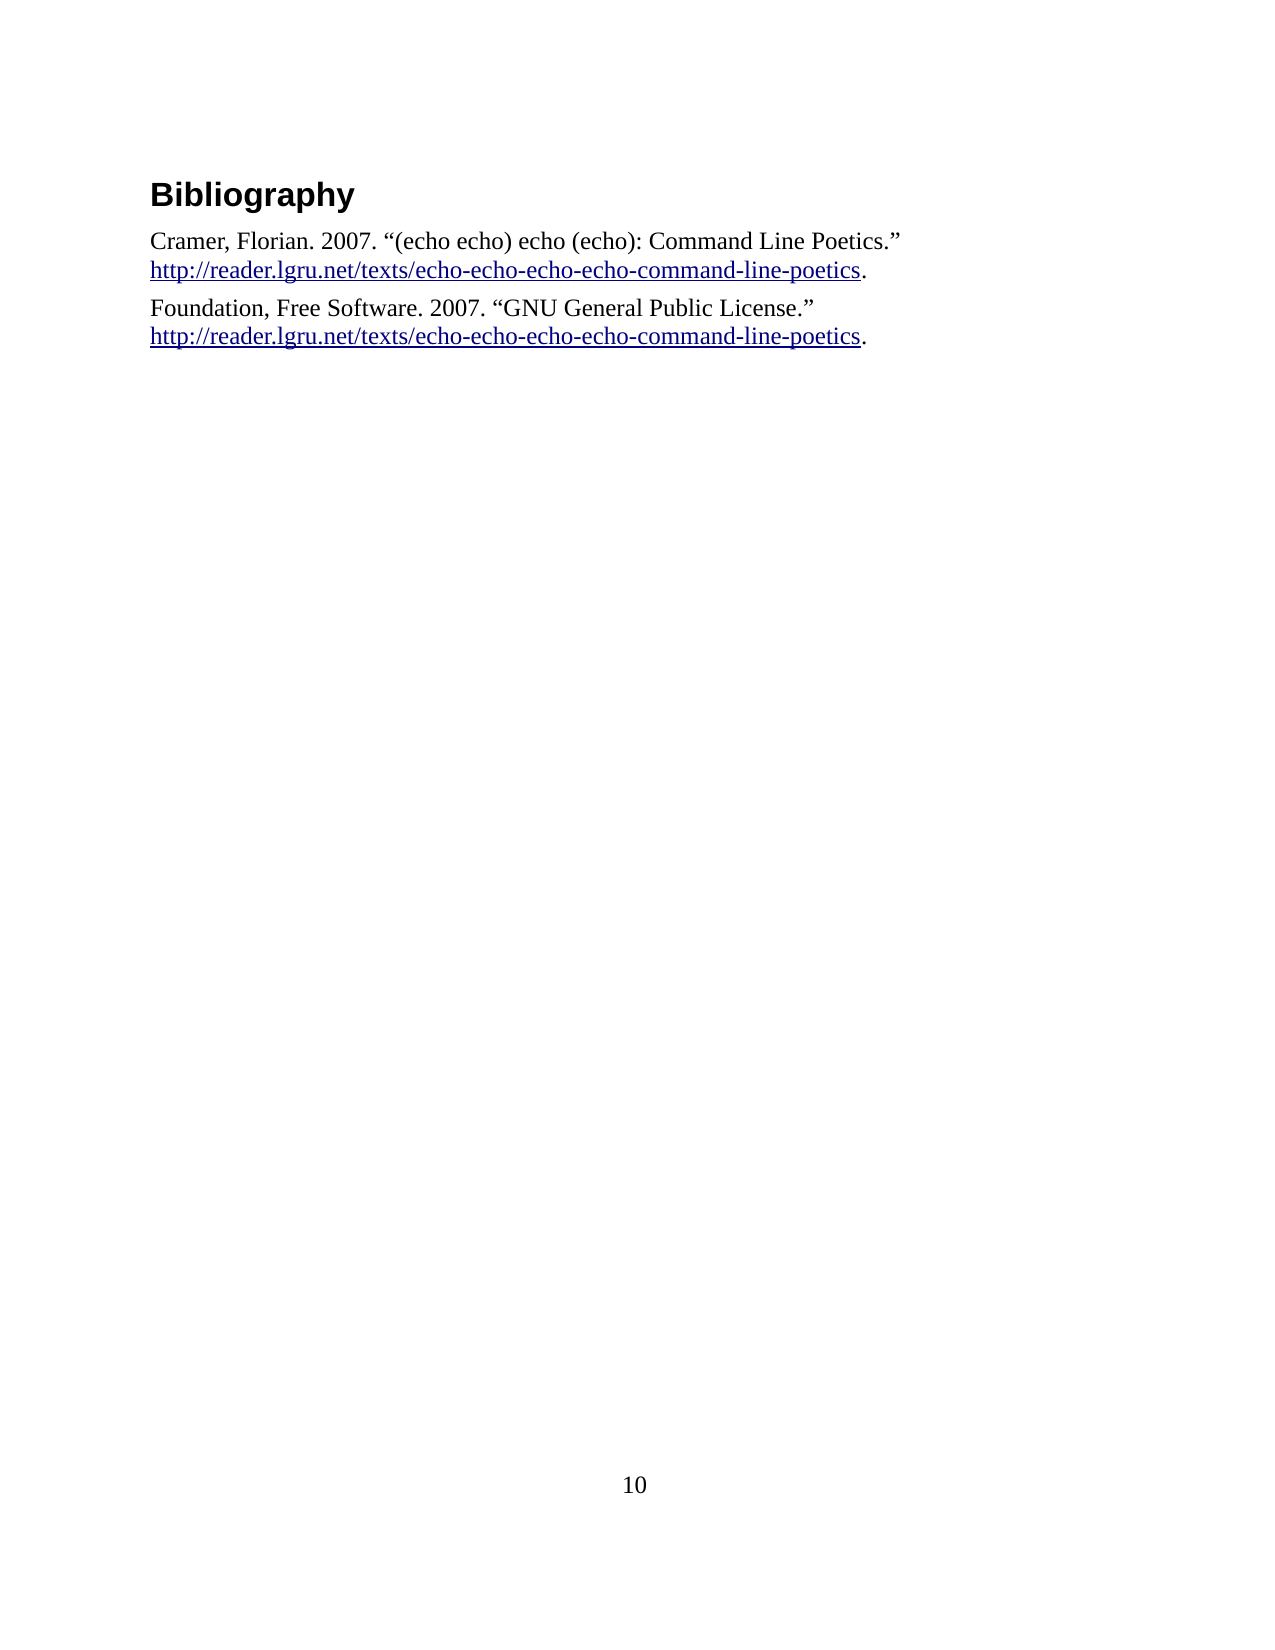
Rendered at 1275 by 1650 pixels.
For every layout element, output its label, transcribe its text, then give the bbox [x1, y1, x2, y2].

text Cramer, Florian. 2007. “(echo echo) echo (echo): Command Line Poetics.” http://reader.lgru.net/texts/echo-echo-echo-echo-command-line-poetics. [150, 226, 1125, 284]
text Foundation, Free Software. 2007. “GNU General Public License.” http://reader.lgru.net/texts/echo-echo-echo-echo-command-line-poetics. [150, 293, 1125, 350]
subtitle Bibliography [150, 175, 1125, 214]
